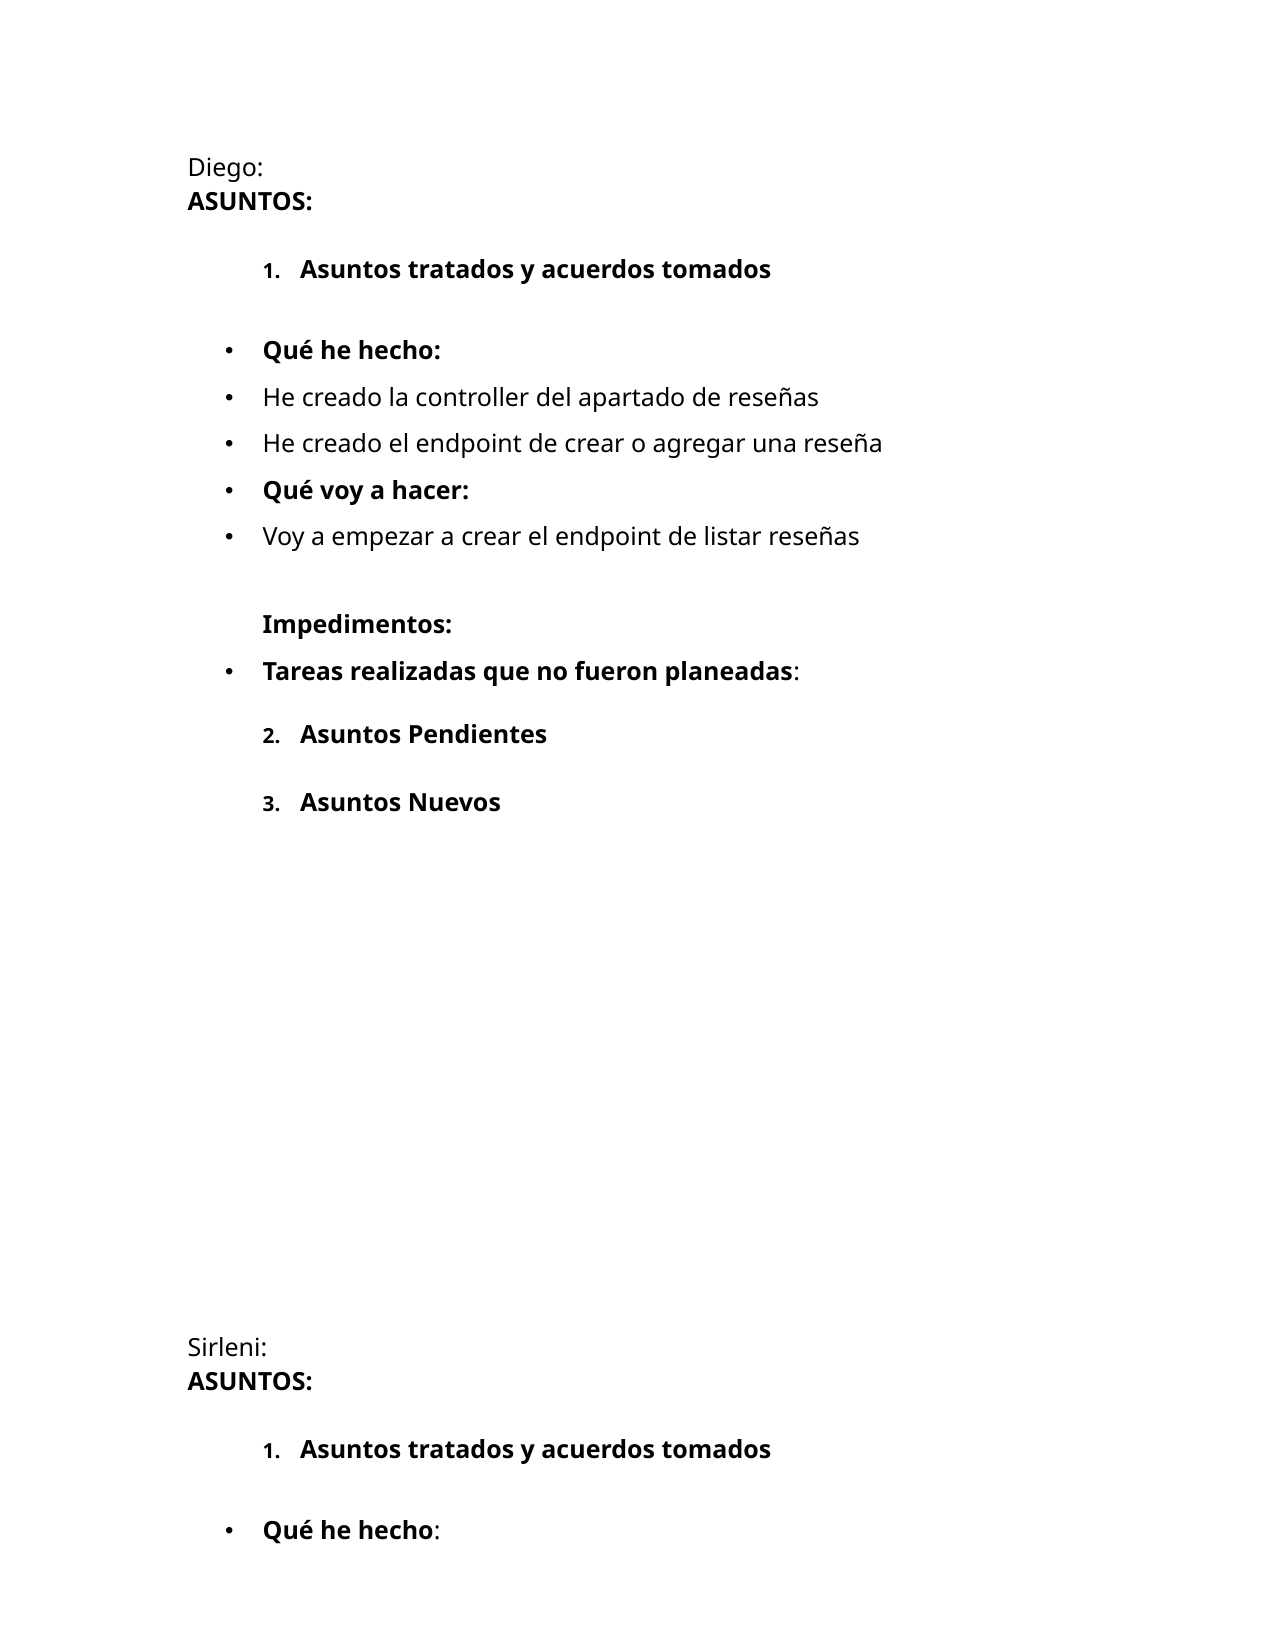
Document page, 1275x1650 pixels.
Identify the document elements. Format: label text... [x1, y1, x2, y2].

list Asuntos Nuevos [262, 785, 1087, 819]
list Qué he hecho: [225, 1513, 1087, 1547]
list Tareas realizadas que no fueron planeadas: [225, 653, 1087, 687]
text ASUNTOS: [187, 184, 1087, 218]
text Sirleni: [187, 1330, 1087, 1364]
list He creado la controller del apartado de reseñas [225, 379, 1087, 413]
list Qué he hecho: [225, 333, 1087, 367]
list Voy a empezar a crear el endpoint de listar reseñas [225, 519, 1087, 553]
list Asuntos tratados y acuerdos tomados [262, 252, 1087, 286]
text Diego: [187, 150, 1087, 184]
list Qué voy a hacer: [225, 472, 1087, 507]
text Impedimentos: [262, 607, 1087, 641]
list Asuntos Pendientes [262, 717, 1087, 751]
list He creado el endpoint de crear o agregar una reseña [225, 426, 1087, 460]
text ASUNTOS: [187, 1364, 1087, 1398]
list Asuntos tratados y acuerdos tomados [262, 1432, 1087, 1466]
